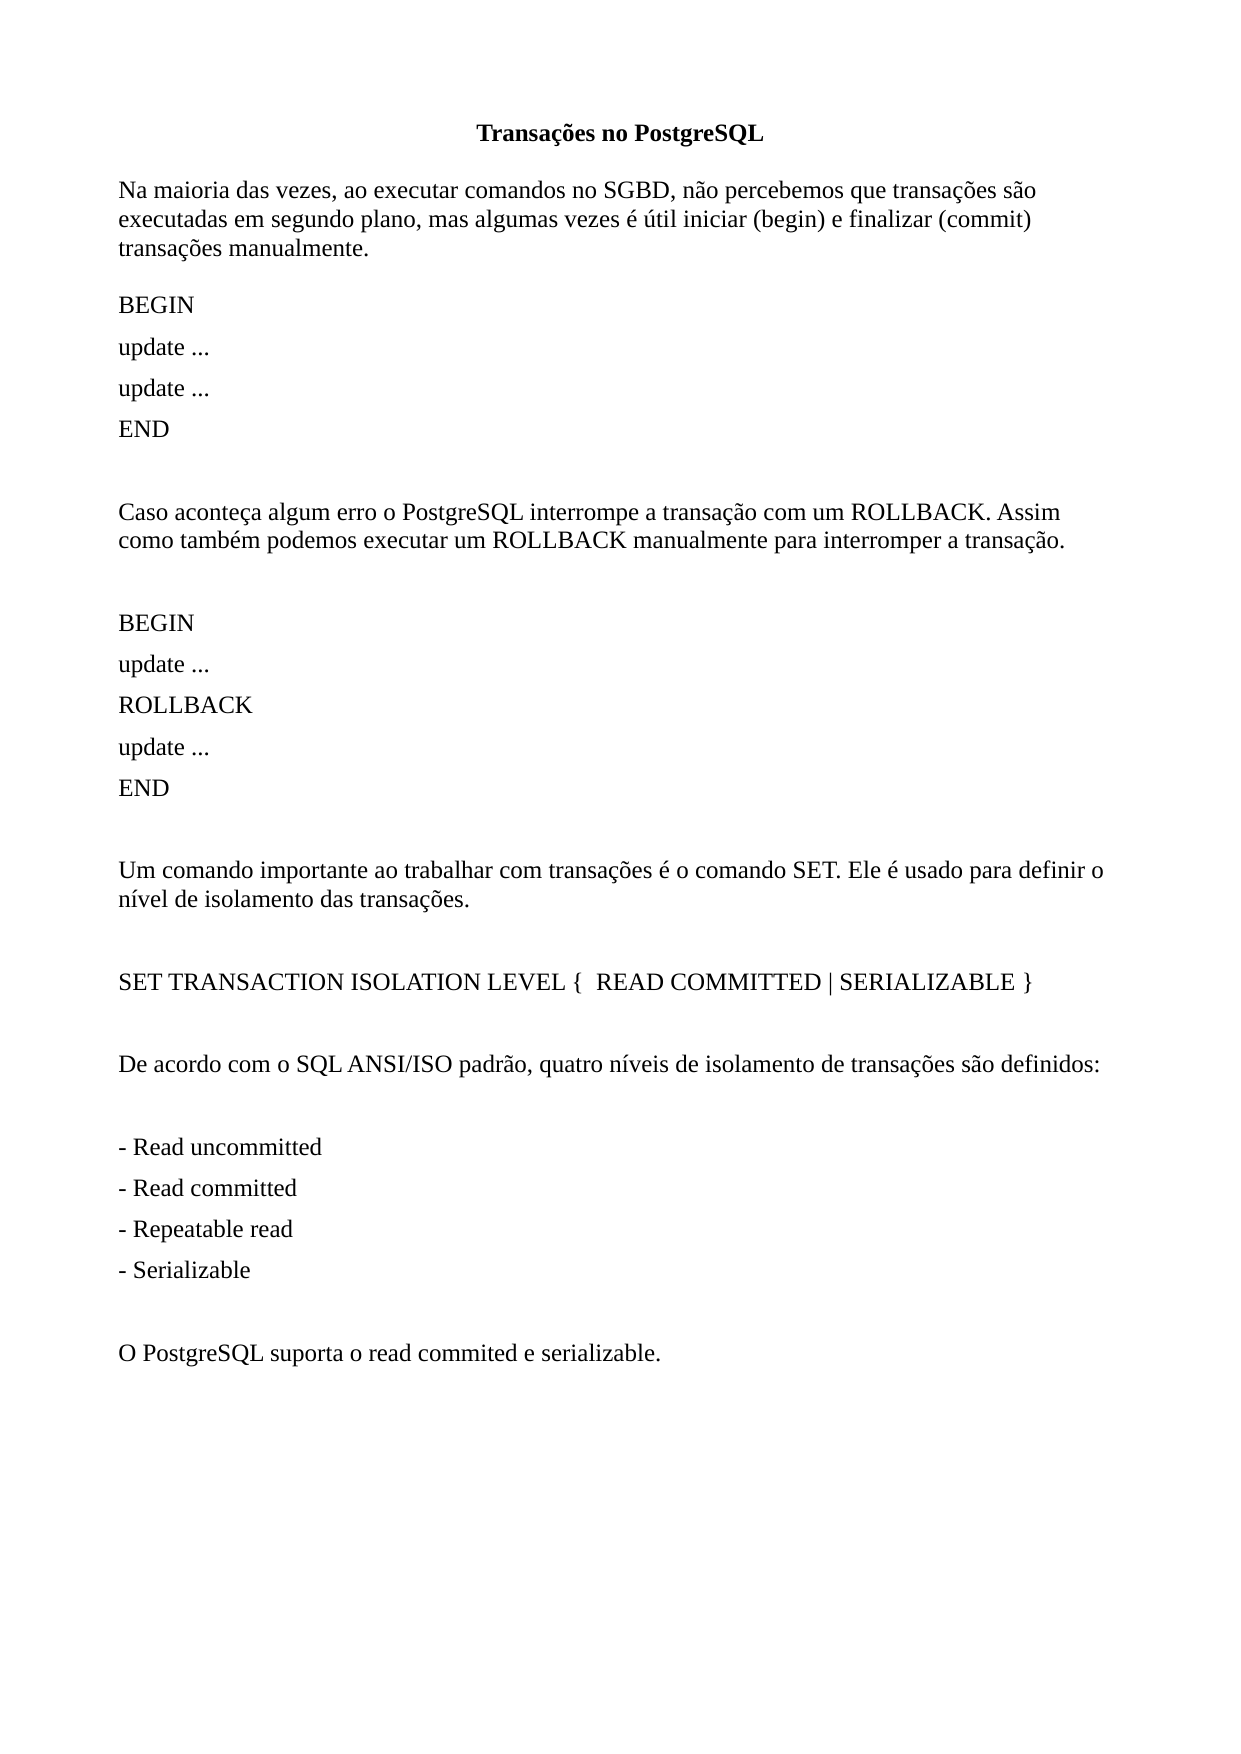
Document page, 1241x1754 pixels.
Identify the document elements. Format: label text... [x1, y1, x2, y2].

text - Repeatable read [118, 1214, 1122, 1243]
text Um comando importante ao trabalhar com transações é o comando SET. Ele é usado para definir o nível de isolamento das transações. [118, 856, 1122, 913]
text Na maioria das vezes, ao executar comandos no SGBD, não percebemos que transações são executadas em segundo plano, mas algumas vezes é útil iniciar (begin) e finalizar (commit) transações manualmente. [118, 176, 1122, 262]
text - Read committed [118, 1173, 1122, 1202]
text update ... [118, 649, 1122, 678]
text - Serializable [118, 1256, 1122, 1284]
text O PostgreSQL suporta o read commited e serializable. [118, 1338, 1122, 1367]
text update ... [118, 373, 1122, 402]
text SET TRANSACTION ISOLATION LEVEL { READ COMMITTED | SERIALIZABLE } [118, 967, 1122, 996]
text - Read uncommitted [118, 1132, 1122, 1161]
text De acordo com o SQL ANSI/ISO padrão, quatro níveis de isolamento de transações são definidos: [118, 1049, 1122, 1078]
text BEGIN [118, 291, 1122, 319]
text update ... [118, 732, 1122, 761]
text ROLLBACK [118, 691, 1122, 719]
text BEGIN [118, 608, 1122, 637]
text Caso aconteça algum erro o PostgreSQL interrompe a transação com um ROLLBACK. Assim como também podemos executar um ROLLBACK manualmente para interromper a transação. [118, 497, 1122, 554]
text END [118, 773, 1122, 802]
text Transações no PostgreSQL [118, 118, 1122, 147]
text update ... [118, 332, 1122, 361]
text END [118, 414, 1122, 443]
